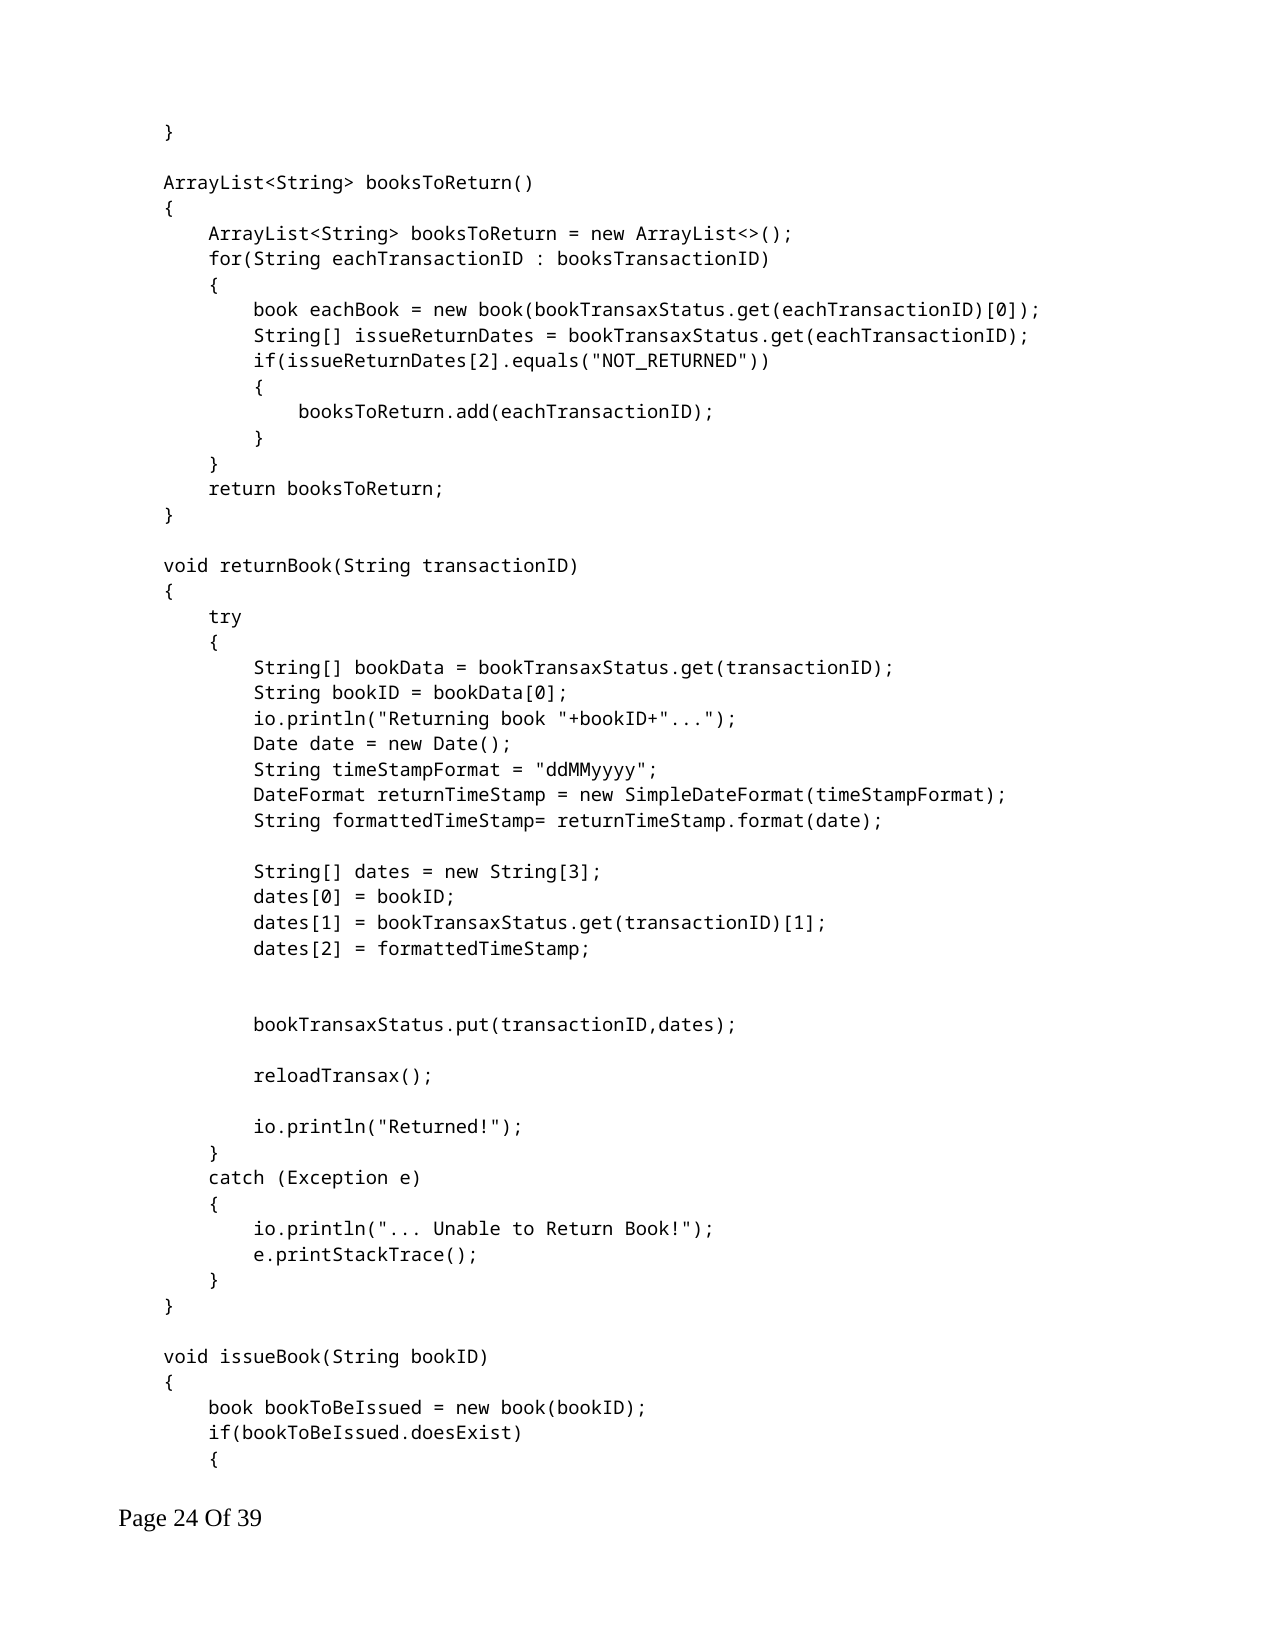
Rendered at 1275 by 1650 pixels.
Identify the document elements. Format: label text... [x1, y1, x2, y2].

text ArrayList<String> booksToReturn = new ArrayList<>(); [118, 220, 1157, 246]
text } [118, 1267, 1157, 1292]
text { [118, 577, 1157, 603]
text void returnBook(String transactionID) [118, 552, 1157, 577]
text for(String eachTransactionID : booksTransactionID) [118, 246, 1157, 271]
text if(bookToBeIssued.doesExist) [118, 1420, 1157, 1445]
text String[] issueReturnDates = bookTransaxStatus.get(eachTransactionID); [118, 322, 1157, 348]
text { [118, 195, 1157, 220]
text catch (Exception e) [118, 1164, 1157, 1190]
text Date date = new Date(); [118, 731, 1157, 756]
text { [118, 1190, 1157, 1216]
text { [118, 1445, 1157, 1471]
text { [118, 1369, 1157, 1394]
text io.println("Returning book "+bookID+"..."); [118, 705, 1157, 731]
text } [118, 1292, 1157, 1318]
text String formattedTimeStamp= returnTimeStamp.format(date); [118, 807, 1157, 833]
text if(issueReturnDates[2].equals("NOT_RETURNED")) [118, 348, 1157, 373]
text book bookToBeIssued = new book(bookID); [118, 1394, 1157, 1420]
text } [118, 424, 1157, 450]
text } [118, 1139, 1157, 1164]
text dates[1] = bookTransaxStatus.get(transactionID)[1]; [118, 909, 1157, 935]
text dates[2] = formattedTimeStamp; [118, 935, 1157, 960]
text void issueBook(String bookID) [118, 1343, 1157, 1369]
text { [118, 373, 1157, 399]
text reloadTransax(); [118, 1062, 1157, 1088]
text ArrayList<String> booksToReturn() [118, 169, 1157, 195]
text e.printStackTrace(); [118, 1241, 1157, 1267]
text booksToReturn.add(eachTransactionID); [118, 399, 1157, 424]
text } [118, 501, 1157, 526]
text DateFormat returnTimeStamp = new SimpleDateFormat(timeStampFormat); [118, 782, 1157, 807]
text dates[0] = bookID; [118, 884, 1157, 909]
text } [118, 450, 1157, 475]
text String[] bookData = bookTransaxStatus.get(transactionID); [118, 654, 1157, 679]
text String[] dates = new String[3]; [118, 858, 1157, 884]
text bookTransaxStatus.put(transactionID,dates); [118, 1011, 1157, 1037]
text book eachBook = new book(bookTransaxStatus.get(eachTransactionID)[0]); [118, 297, 1157, 322]
text } [118, 118, 1157, 144]
text io.println("Returned!"); [118, 1113, 1157, 1139]
text { [118, 628, 1157, 654]
text { [118, 271, 1157, 297]
text try [118, 603, 1157, 628]
text String timeStampFormat = "ddMMyyyy"; [118, 756, 1157, 782]
text io.println("... Unable to Return Book!"); [118, 1216, 1157, 1241]
text String bookID = bookData[0]; [118, 679, 1157, 705]
text return booksToReturn; [118, 475, 1157, 501]
